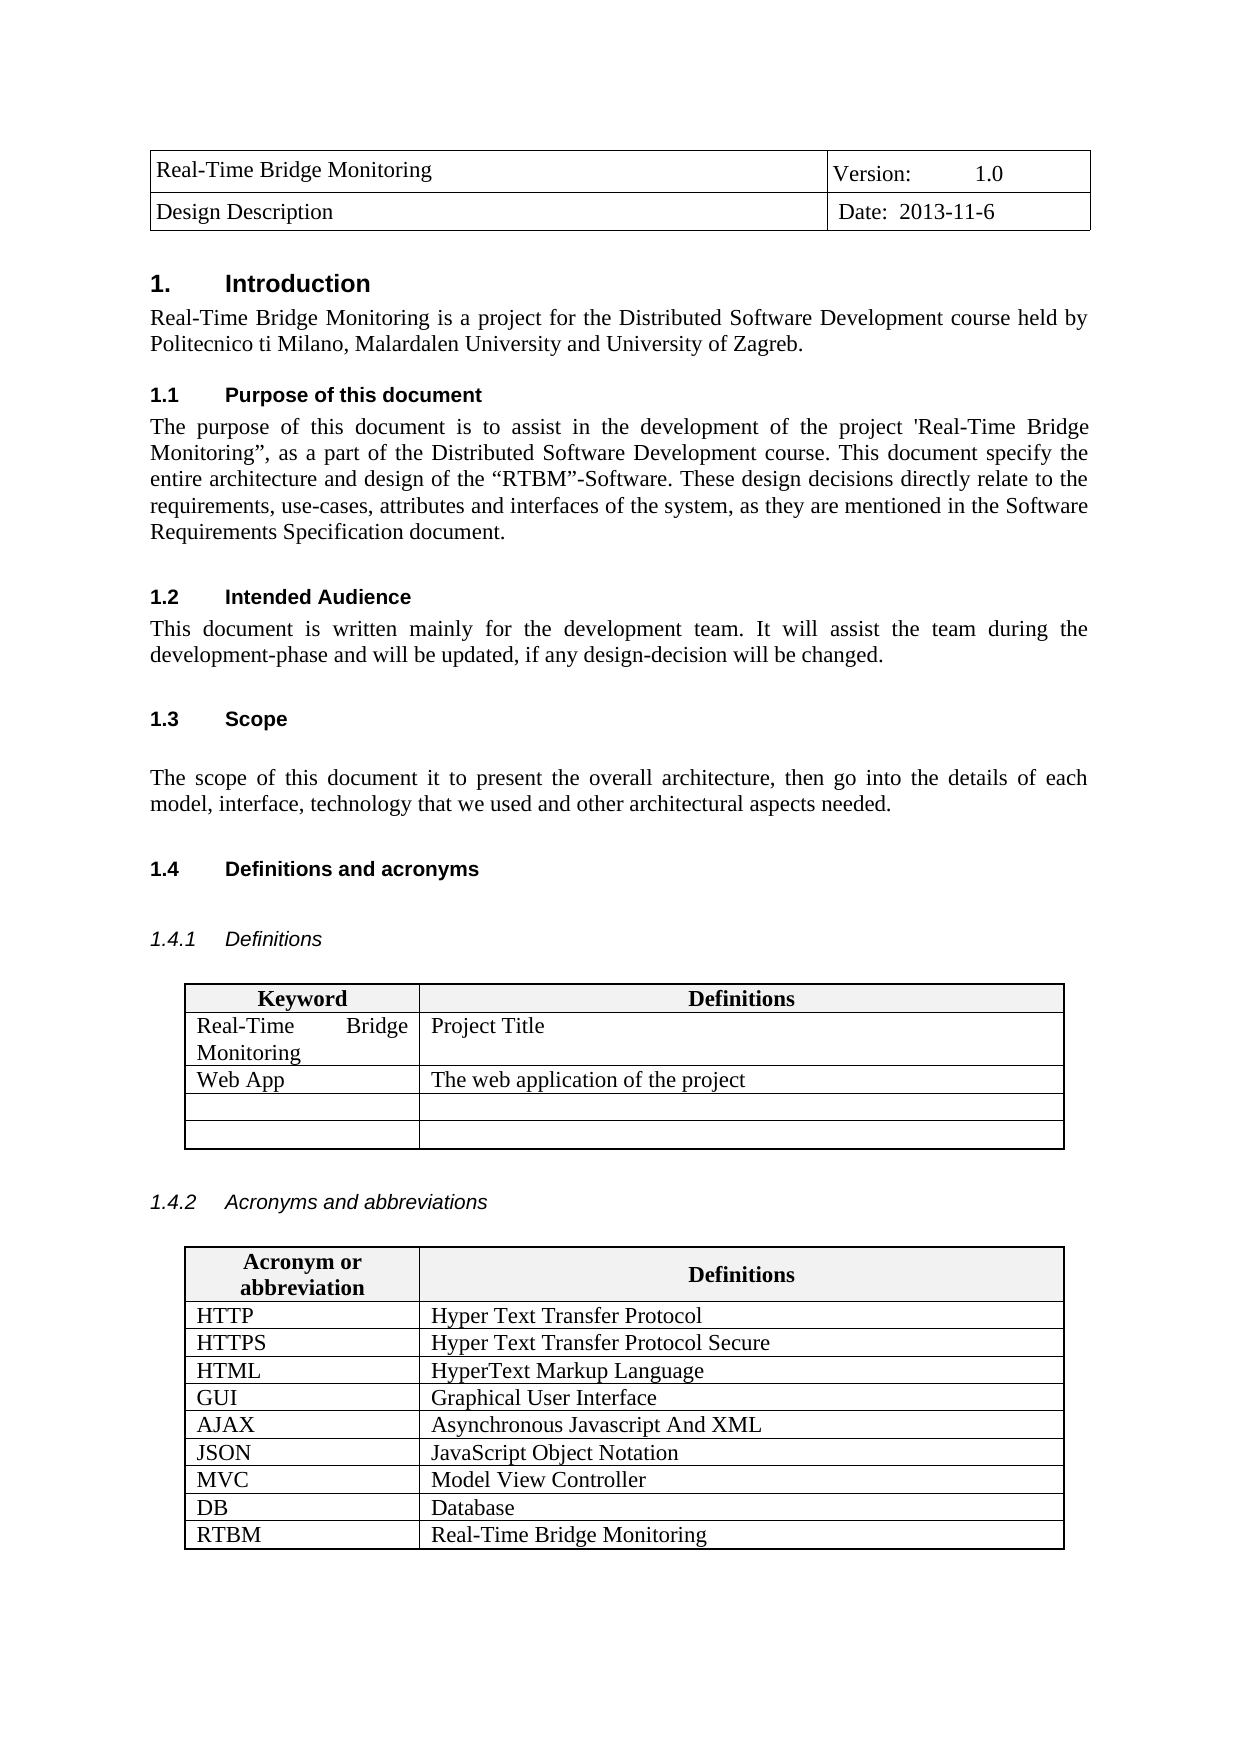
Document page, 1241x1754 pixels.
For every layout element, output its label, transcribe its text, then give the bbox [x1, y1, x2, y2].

subtitle Introduction [150, 269, 1090, 298]
table_cell JSON [186, 1439, 419, 1465]
table_cell [186, 1094, 419, 1120]
table_header Keyword [186, 985, 419, 1012]
subtitle Intended Audience [150, 583, 1090, 608]
subtitle Definitions [150, 926, 1090, 951]
table_cell AJAX [186, 1411, 419, 1438]
table_cell GUI [186, 1384, 419, 1410]
table_cell MVC [186, 1466, 419, 1493]
table_cell Model View Controller [420, 1466, 1063, 1493]
text Real-Time Bridge Monitoring is a project for the Distributed Software Development course held by Politecnico ti Milano, Malardalen University and University of Zagreb. [150, 304, 1090, 357]
text This document is written mainly for the development team. It will assist the team during the development-phase and will be updated, if any design-decision will be changed. [150, 615, 1090, 667]
subtitle Definitions and acronyms [150, 855, 1090, 880]
table_cell [186, 1121, 419, 1147]
table_cell Asynchronous Javascript And XML [420, 1411, 1063, 1438]
table_header Acronym or abbreviation [186, 1248, 419, 1301]
subtitle Scope [150, 706, 1090, 731]
table_cell JavaScript Object Notation [420, 1439, 1063, 1465]
table_header Definitions [420, 1248, 1063, 1301]
table_cell RTBM [186, 1521, 419, 1547]
table_cell HyperText Markup Language [420, 1357, 1063, 1383]
table_cell Graphical User Interface [420, 1384, 1063, 1410]
table_cell [420, 1094, 1063, 1120]
text The scope of this document it to present the overall architecture, then go into the details of each model, interface, technology that we used and other architectural aspects needed. [150, 764, 1090, 817]
table_cell Real-Time Bridge Monitoring [420, 1521, 1063, 1547]
table_cell Real-Time Bridge Monitoring [186, 1013, 419, 1065]
table_cell DB [186, 1494, 419, 1520]
table_cell Project Title [420, 1013, 1063, 1065]
table_cell Web App [186, 1066, 419, 1093]
table_cell The web application of the project [420, 1066, 1063, 1093]
table_cell HTTP [186, 1302, 419, 1328]
text The purpose of this document is to assist in the development of the project 'Real-Time Bridge Monitoring”, as a part of the Distributed Software Development course. This document specify the entire architecture and design of the “RTBM”-Software. These design decisions directly relate to the requirements, use-cases, attributes and interfaces of the system, as they are mentioned in the Software Requirements Specification document. [150, 413, 1090, 544]
table_cell HTML [186, 1357, 419, 1383]
table_cell Database [420, 1494, 1063, 1520]
table_header Definitions [420, 985, 1063, 1012]
table_cell Hyper Text Transfer Protocol Secure [420, 1329, 1063, 1356]
table_cell [420, 1121, 1063, 1147]
table_cell Hyper Text Transfer Protocol [420, 1302, 1063, 1328]
table_cell HTTPS [186, 1329, 419, 1356]
subtitle Acronyms and abbreviations [150, 1188, 1090, 1213]
subtitle Purpose of this document [150, 382, 1090, 407]
